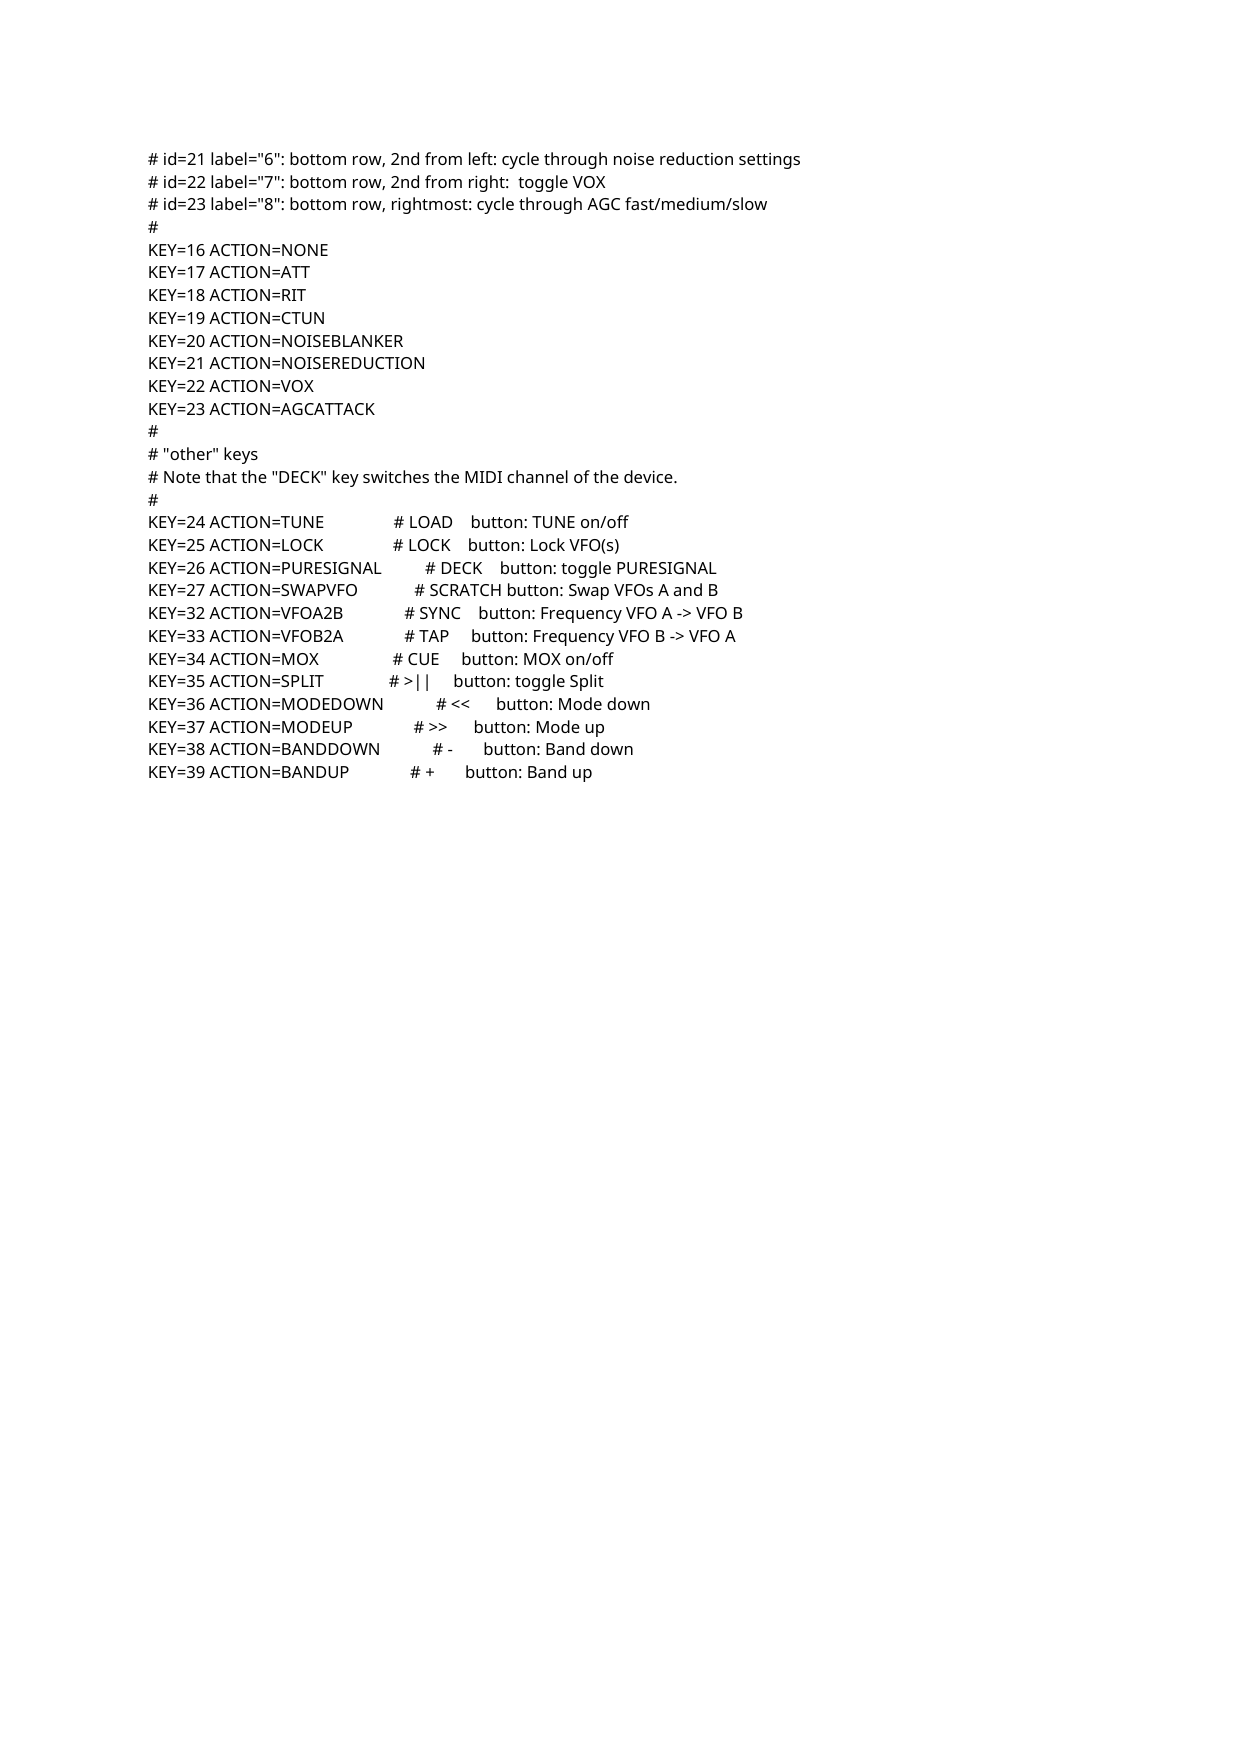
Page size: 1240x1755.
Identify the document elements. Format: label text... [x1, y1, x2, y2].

text KEY=37 ACTION=MODEUP # >> button: Mode up [148, 715, 1092, 738]
text KEY=38 ACTION=BANDDOWN # - button: Band down [148, 738, 1092, 761]
text KEY=19 ACTION=CTUN [148, 307, 1092, 329]
text KEY=25 ACTION=LOCK # LOCK button: Lock VFO(s) [148, 534, 1092, 556]
text # [148, 420, 1092, 443]
text # [148, 216, 1092, 238]
text KEY=23 ACTION=AGCATTACK [148, 397, 1092, 420]
text KEY=33 ACTION=VFOB2A # TAP button: Frequency VFO B -> VFO A [148, 624, 1092, 647]
text # id=21 label="6": bottom row, 2nd from left: cycle through noise reduction settings [148, 148, 1092, 170]
text # "other" keys [148, 443, 1092, 466]
text # id=23 label="8": bottom row, rightmost: cycle through AGC fast/medium/slow [148, 193, 1092, 216]
text KEY=16 ACTION=NONE [148, 238, 1092, 261]
text KEY=35 ACTION=SPLIT # >|| button: toggle Split [148, 670, 1092, 693]
text KEY=26 ACTION=PURESIGNAL # DECK button: toggle PURESIGNAL [148, 556, 1092, 579]
text KEY=21 ACTION=NOISEREDUCTION [148, 352, 1092, 375]
text KEY=39 ACTION=BANDUP # + button: Band up [148, 761, 1092, 783]
text # [148, 488, 1092, 511]
text # Note that the "DECK" key switches the MIDI channel of the device. [148, 466, 1092, 488]
text KEY=17 ACTION=ATT [148, 261, 1092, 284]
text # id=22 label="7": bottom row, 2nd from right: toggle VOX [148, 170, 1092, 193]
text KEY=34 ACTION=MOX # CUE button: MOX on/off [148, 647, 1092, 670]
text KEY=18 ACTION=RIT [148, 284, 1092, 307]
text KEY=27 ACTION=SWAPVFO # SCRATCH button: Swap VFOs A and B [148, 579, 1092, 602]
text KEY=22 ACTION=VOX [148, 375, 1092, 397]
text KEY=20 ACTION=NOISEBLANKER [148, 329, 1092, 352]
text KEY=32 ACTION=VFOA2B # SYNC button: Frequency VFO A -> VFO B [148, 602, 1092, 624]
text KEY=24 ACTION=TUNE # LOAD button: TUNE on/off [148, 511, 1092, 534]
text KEY=36 ACTION=MODEDOWN # << button: Mode down [148, 693, 1092, 715]
